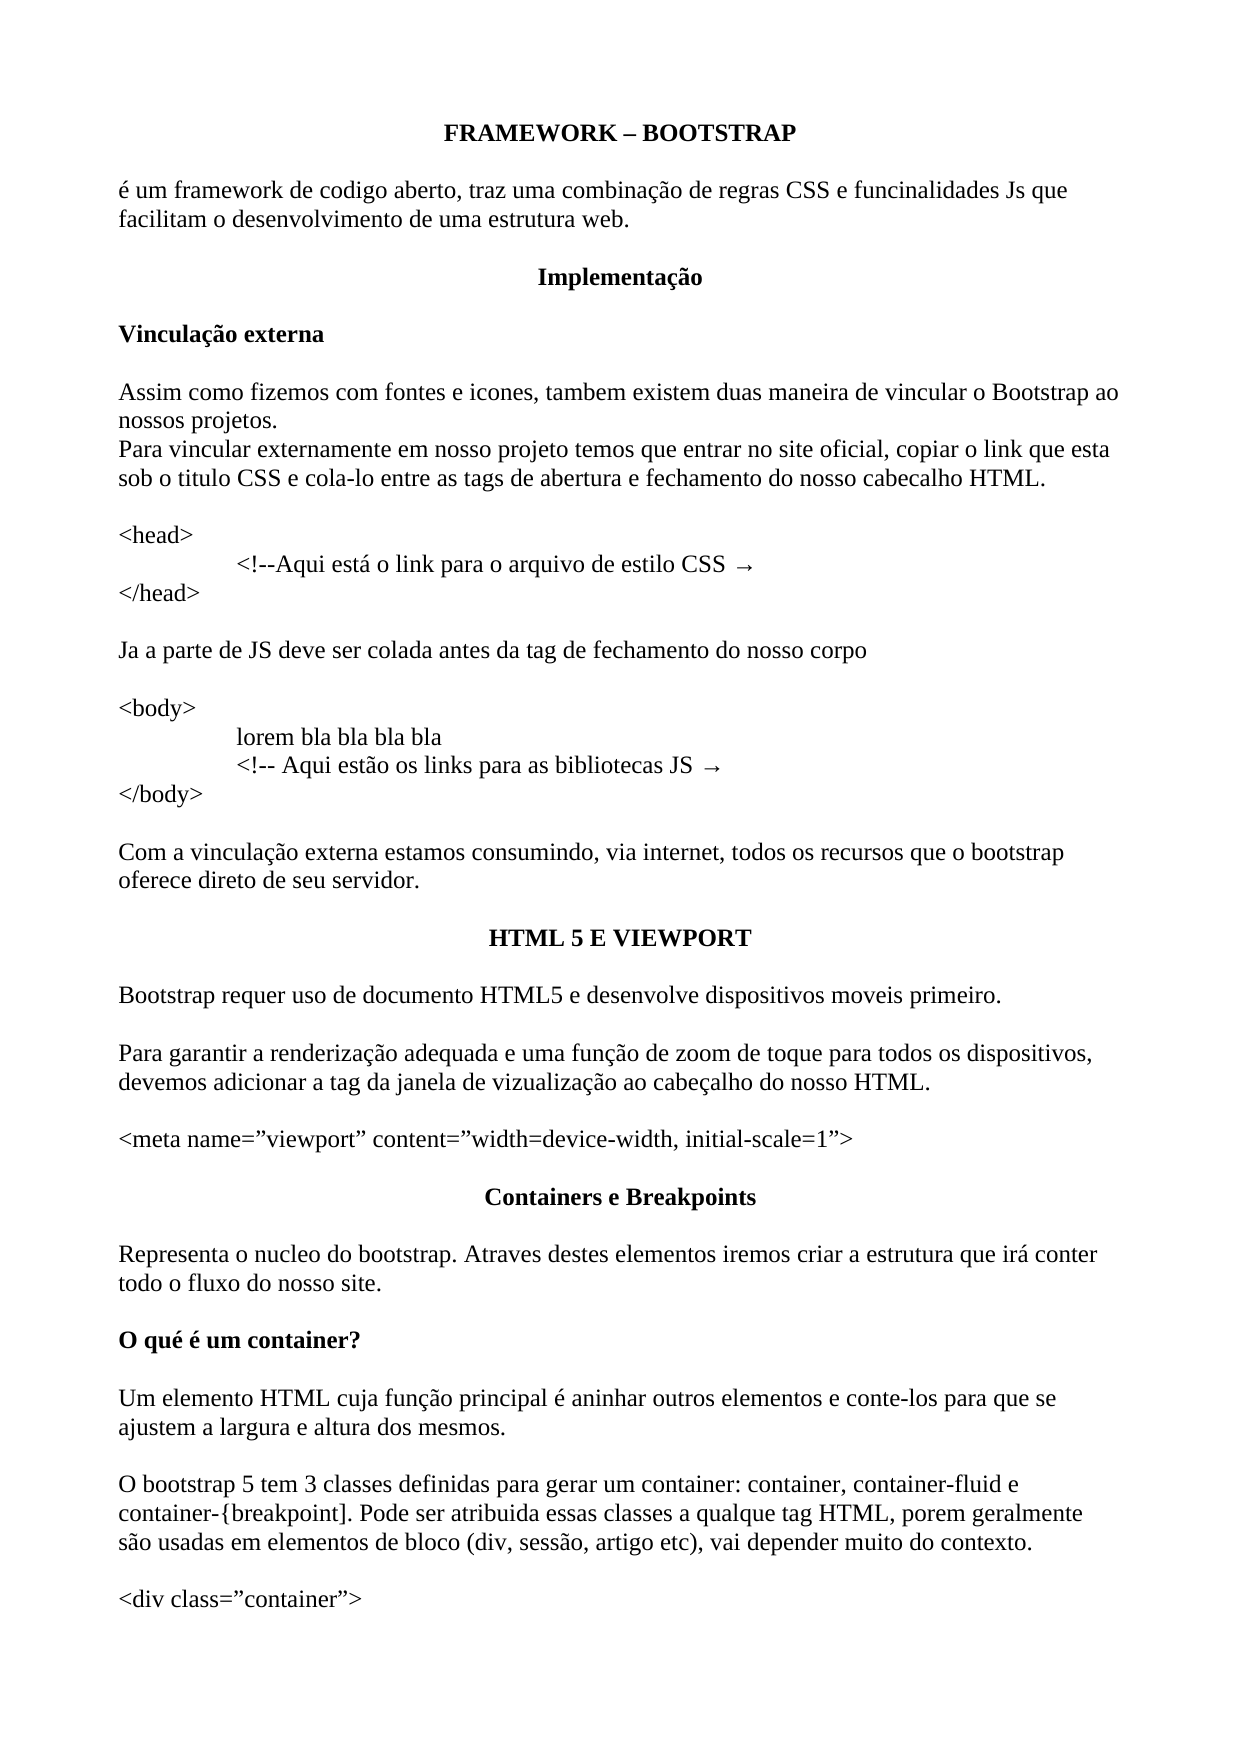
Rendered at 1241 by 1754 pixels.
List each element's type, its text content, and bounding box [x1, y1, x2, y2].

text O bootstrap 5 tem 3 classes definidas para gerar um container: container, container-fluid e container-{breakpoint]. Pode ser atribuida essas classes a qualque tag HTML, porem geralmente são usadas em elementos de bloco (div, sessão, artigo etc), vai depender muito do contexto. [118, 1469, 1122, 1556]
text HTML 5 E VIEWPORT [118, 923, 1122, 952]
text Para vincular externamente em nosso projeto temos que entrar no site oficial, copiar o link que esta sob o titulo CSS e cola-lo entre as tags de abertura e fechamento do nosso cabecalho HTML. [118, 434, 1122, 492]
text </body> [118, 779, 1122, 808]
text <!--Aqui está o link para o arquivo de estilo CSS → [118, 549, 1122, 578]
text <body> [118, 693, 1122, 722]
text <div class=”container”> [118, 1584, 1122, 1613]
text Assim como fizemos com fontes e icones, tambem existem duas maneira de vincular o Bootstrap ao nossos projetos. [118, 377, 1122, 434]
text <head> [118, 521, 1122, 549]
text Implementação [118, 262, 1122, 291]
text Bootstrap requer uso de documento HTML5 e desenvolve dispositivos moveis primeiro. [118, 981, 1122, 1009]
text <meta name=”viewport” content=”width=device-width, initial-scale=1”> [118, 1124, 1122, 1153]
text Representa o nucleo do bootstrap. Atraves destes elementos iremos criar a estrutura que irá conter todo o fluxo do nosso site. [118, 1239, 1122, 1297]
text </head> [118, 578, 1122, 607]
text O qué é um container? [118, 1326, 1122, 1354]
text é um framework de codigo aberto, traz uma combinação de regras CSS e funcinalidades Js que facilitam o desenvolvimento de uma estrutura web. [118, 176, 1122, 233]
text FRAMEWORK – BOOTSTRAP [118, 118, 1122, 147]
text lorem bla bla bla bla [118, 722, 1122, 751]
text Ja a parte de JS deve ser colada antes da tag de fechamento do nosso corpo [118, 636, 1122, 664]
text Para garantir a renderização adequada e uma função de zoom de toque para todos os dispositivos, devemos adicionar a tag da janela de vizualização ao cabeçalho do nosso HTML. [118, 1038, 1122, 1096]
text Containers e Breakpoints [118, 1182, 1122, 1211]
text Vinculação externa [118, 319, 1122, 348]
text Com a vinculação externa estamos consumindo, via internet, todos os recursos que o bootstrap oferece direto de seu servidor. [118, 837, 1122, 894]
text Um elemento HTML cuja função principal é aninhar outros elementos e conte-los para que se ajustem a largura e altura dos mesmos. [118, 1383, 1122, 1441]
text <!-- Aqui estão os links para as bibliotecas JS → [118, 751, 1122, 779]
